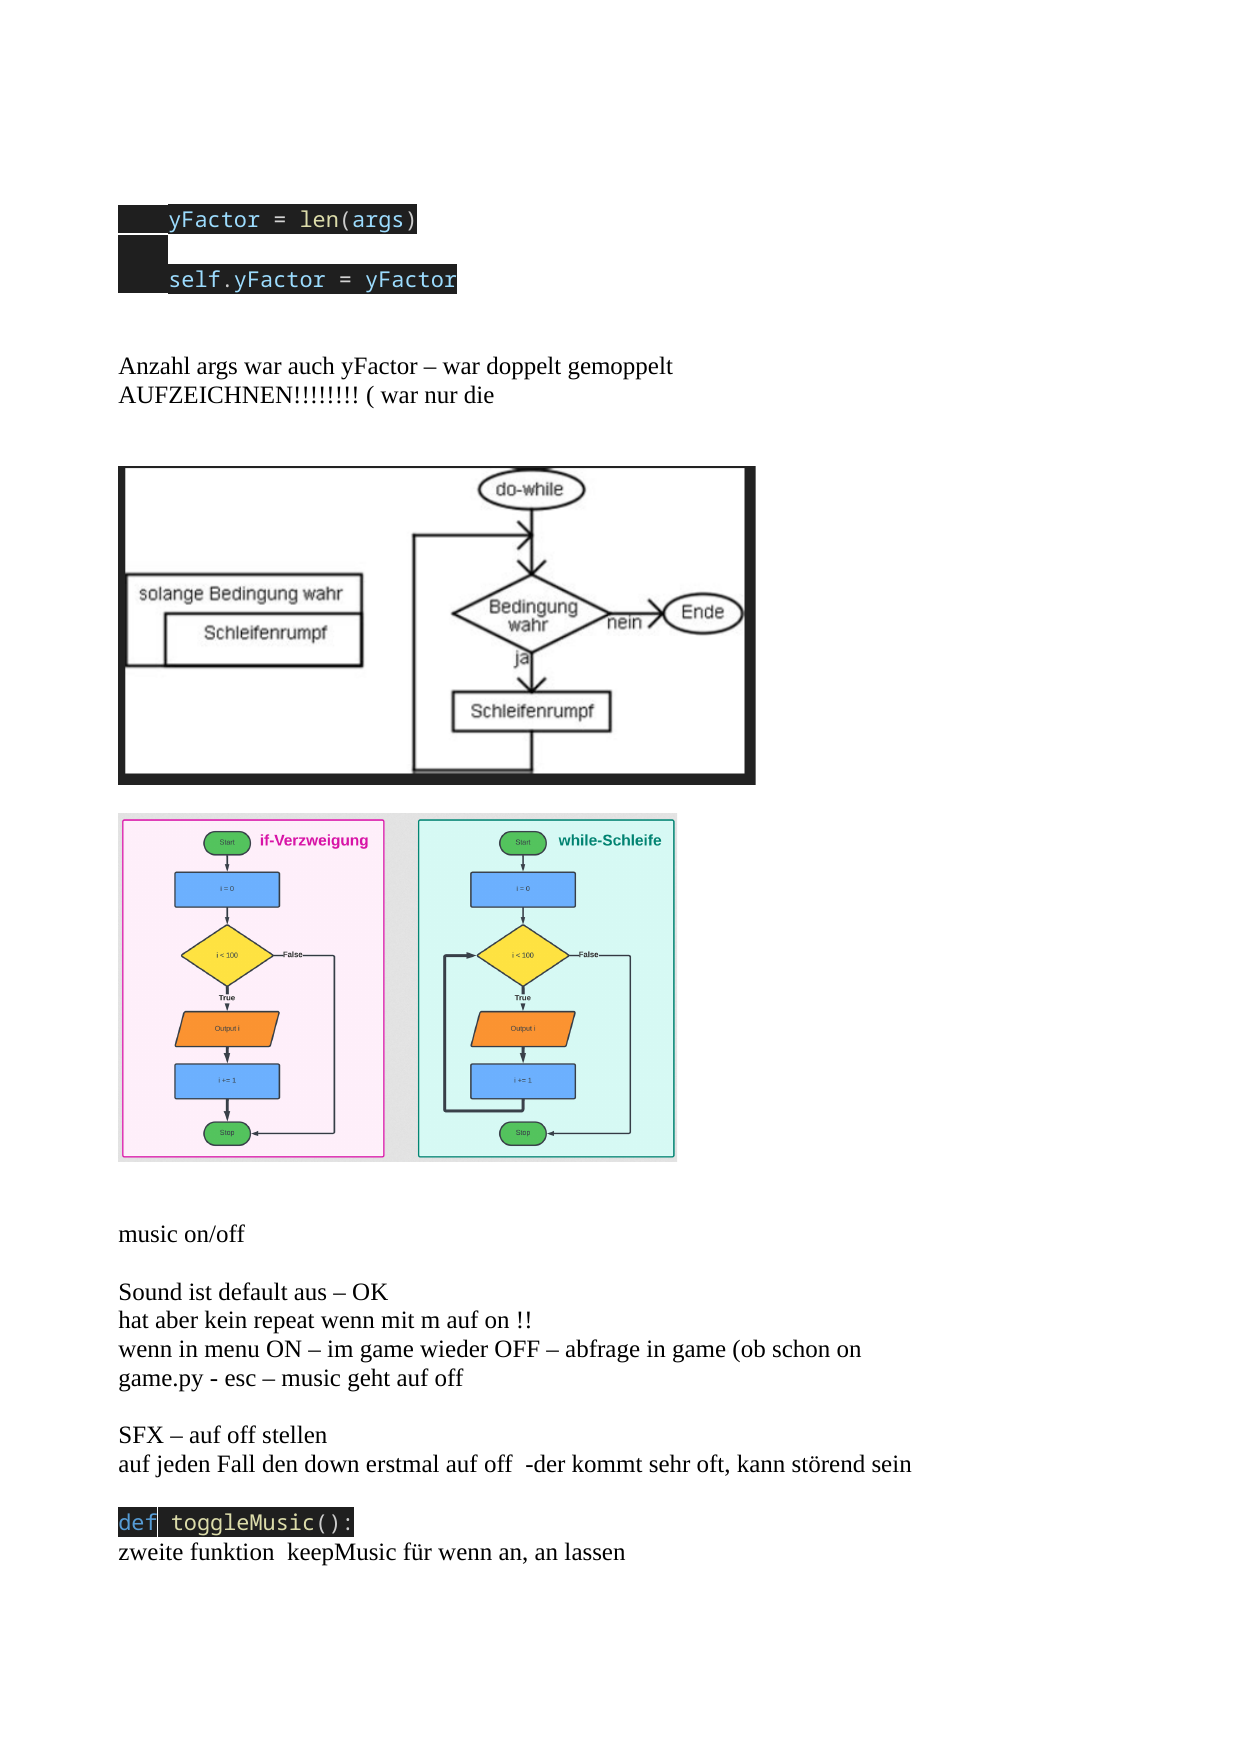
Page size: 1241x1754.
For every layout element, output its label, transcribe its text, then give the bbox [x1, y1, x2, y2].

text AUFZEICHNEN!!!!!!!! ( war nur die [118, 380, 1122, 409]
text hat aber kein repeat wenn mit m auf on !! [118, 1306, 1122, 1334]
text game.py - esc – music geht auf off [118, 1363, 1122, 1392]
text yFactor = len(args) [118, 204, 1122, 234]
text zweite funktion keepMusic für wenn an, an lassen [118, 1537, 1122, 1565]
text music on/off [118, 1219, 1122, 1248]
text SFX – auf off stellen [118, 1421, 1122, 1449]
text auf jeden Fall den down erstmal auf off -der kommt sehr oft, kann störend sein [118, 1449, 1122, 1478]
text Anzahl args war auch yFactor – war doppelt gemoppelt [118, 351, 1122, 380]
text wenn in menu ON – im game wieder OFF – abfrage in game (ob schon on [118, 1334, 1122, 1363]
text Sound ist default aus – OK [118, 1277, 1122, 1306]
picture [118, 466, 756, 785]
text def toggleMusic(): [118, 1507, 1122, 1537]
text self.yFactor = yFactor [118, 264, 1122, 294]
picture [118, 813, 678, 1162]
